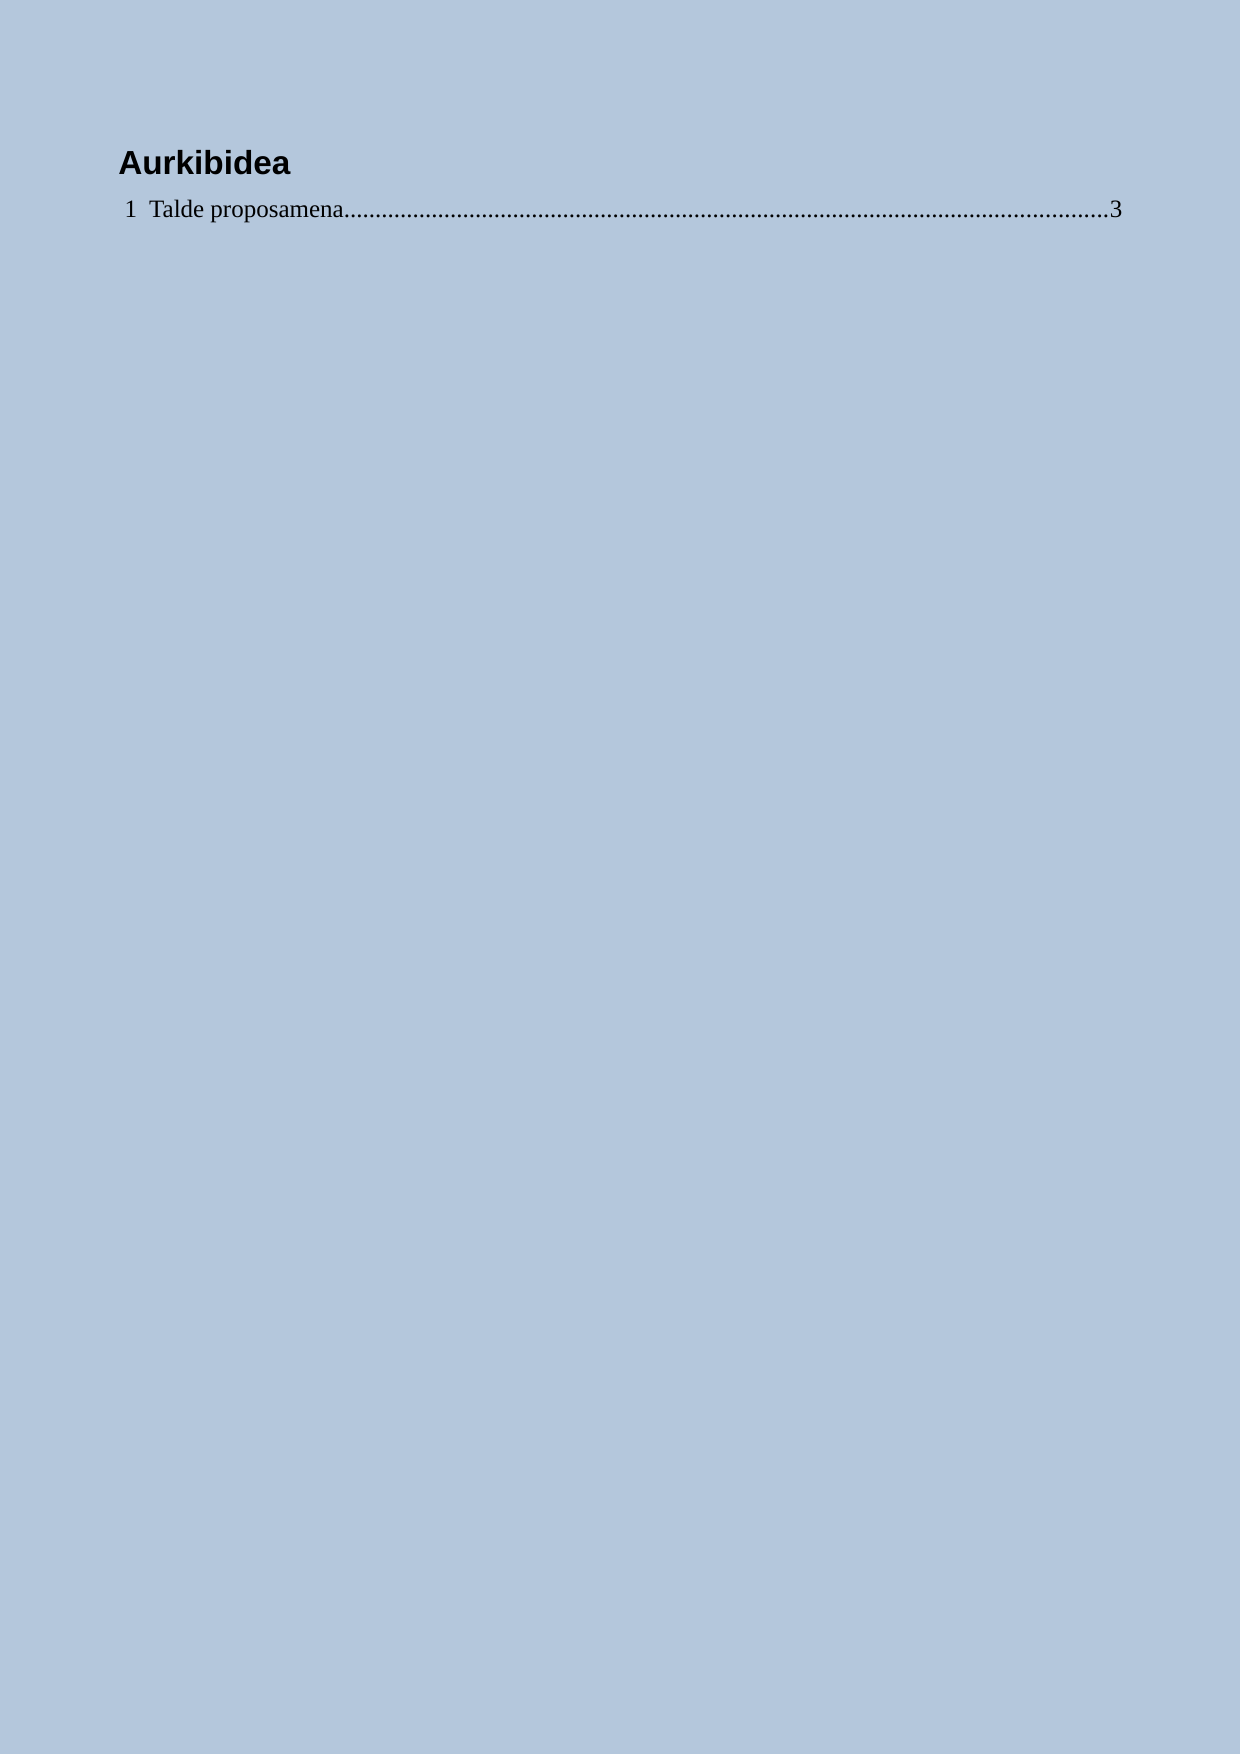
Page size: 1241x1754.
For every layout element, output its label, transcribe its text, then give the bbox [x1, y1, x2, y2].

subtitle Aurkibidea [118, 143, 1122, 182]
text 1 Talde proposamena 3 [118, 194, 1122, 223]
